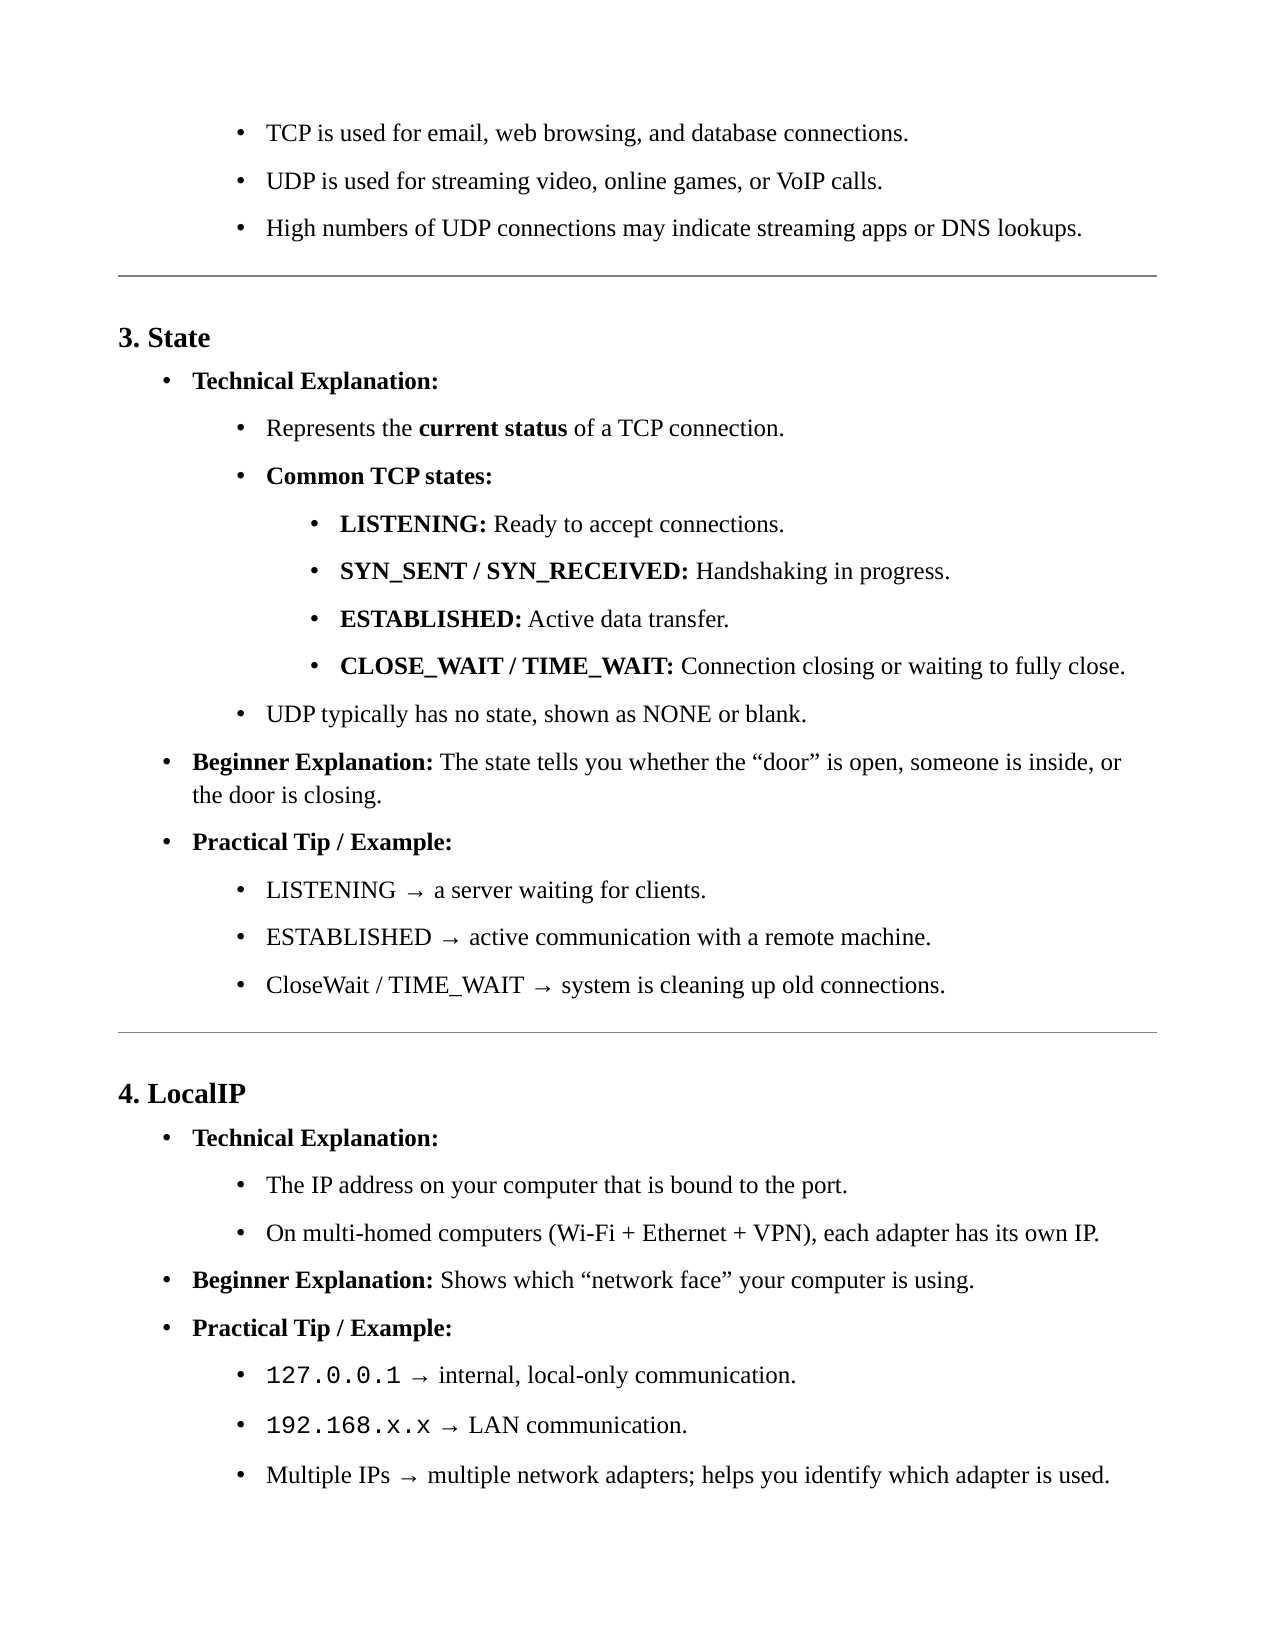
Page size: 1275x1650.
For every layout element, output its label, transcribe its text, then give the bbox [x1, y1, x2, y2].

list UDP typically has no state, shown as NONE or blank. [236, 699, 1157, 728]
list Multiple IPs → multiple network adapters; helps you identify which adapter is used. [236, 1461, 1157, 1489]
list 127.0.0.1 → internal, local-only communication. [236, 1361, 1157, 1391]
list Beginner Explanation: Shows which “network face” your computer is using. [162, 1265, 1157, 1294]
subtitle 3. State [118, 320, 1157, 353]
list LISTENING: Ready to accept connections. [310, 509, 1157, 537]
list UDP is used for streaming video, online games, or VoIP calls. [236, 166, 1157, 194]
list Practical Tip / Example: [162, 1313, 1157, 1342]
list The IP address on your computer that is bound to the port. [236, 1170, 1157, 1199]
list Technical Explanation: [162, 1123, 1157, 1151]
subtitle 4. LocalIP [118, 1077, 1157, 1110]
list CLOSE_WAIT / TIME_WAIT: Connection closing or waiting to fully close. [310, 651, 1157, 680]
list Beginner Explanation: The state tells you whether the “door” is open, someone is inside, or the door is closing. [162, 747, 1157, 808]
list LISTENING → a server waiting for clients. [236, 875, 1157, 904]
list On multi-homed computers (Wi-Fi + Ethernet + VPN), each adapter has its own IP. [236, 1218, 1157, 1247]
list Practical Tip / Example: [162, 827, 1157, 856]
list Common TCP states: [236, 461, 1157, 490]
list Technical Explanation: [162, 366, 1157, 394]
list CloseWait / TIME_WAIT → system is cleaning up old connections. [236, 970, 1157, 999]
list TCP is used for email, web browsing, and database connections. [236, 118, 1157, 147]
list ESTABLISHED: Active data transfer. [310, 604, 1157, 633]
list High numbers of UDP connections may indicate streaming apps or DNS lookups. [236, 213, 1157, 242]
list 192.168.x.x → LAN communication. [236, 1411, 1157, 1441]
list Represents the current status of a TCP connection. [236, 413, 1157, 442]
list ESTABLISHED → active communication with a remote machine. [236, 922, 1157, 951]
list SYN_SENT / SYN_RECEIVED: Handshaking in progress. [310, 556, 1157, 585]
